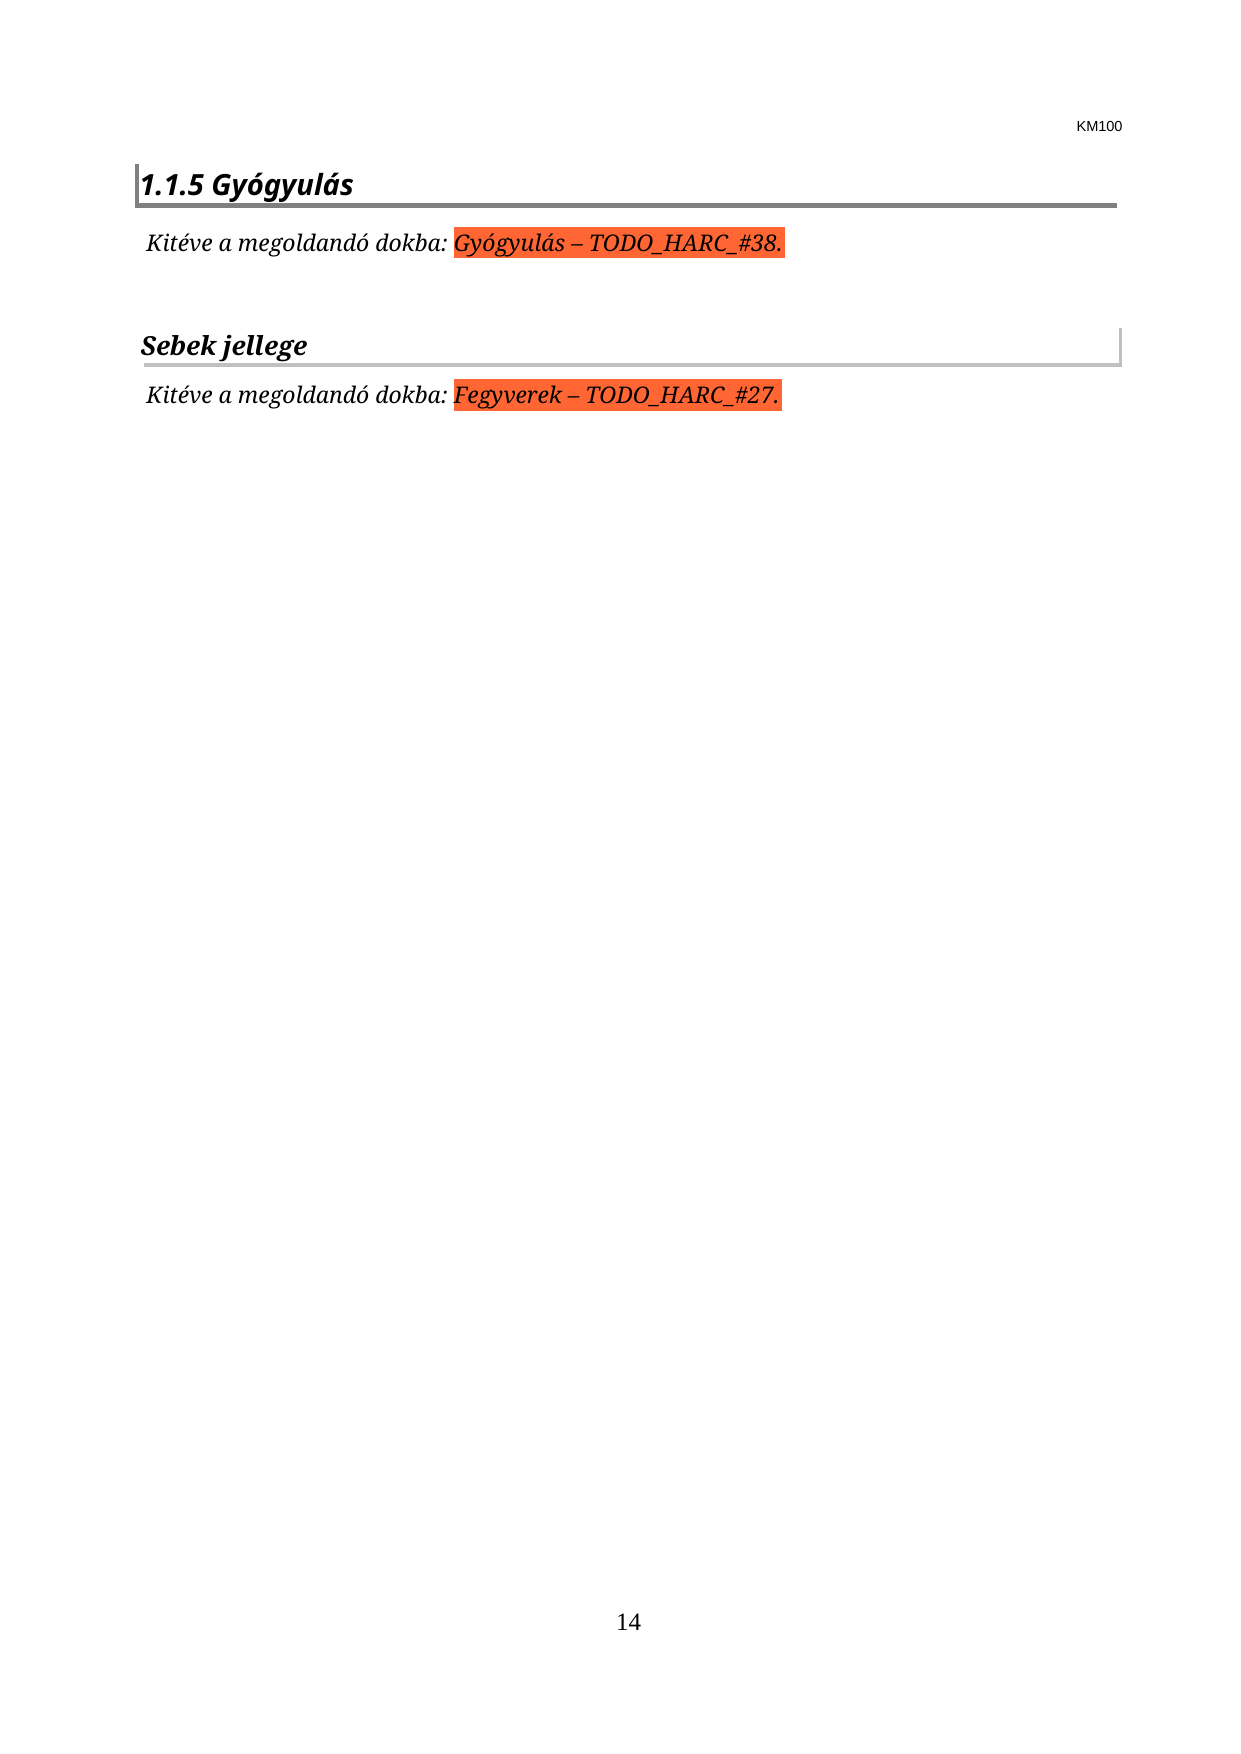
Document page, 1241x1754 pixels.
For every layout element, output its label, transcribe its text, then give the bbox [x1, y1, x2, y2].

text Kitéve a megoldandó dokba: Fegyverek – TODO_HARC_#27. [134, 379, 1122, 411]
text Kitéve a megoldandó dokba: Gyógyulás – TODO_HARC_#38. [134, 227, 1122, 258]
subtitle Gyógyulás [139, 164, 1122, 204]
subtitle Sebek jellege [140, 328, 1118, 363]
